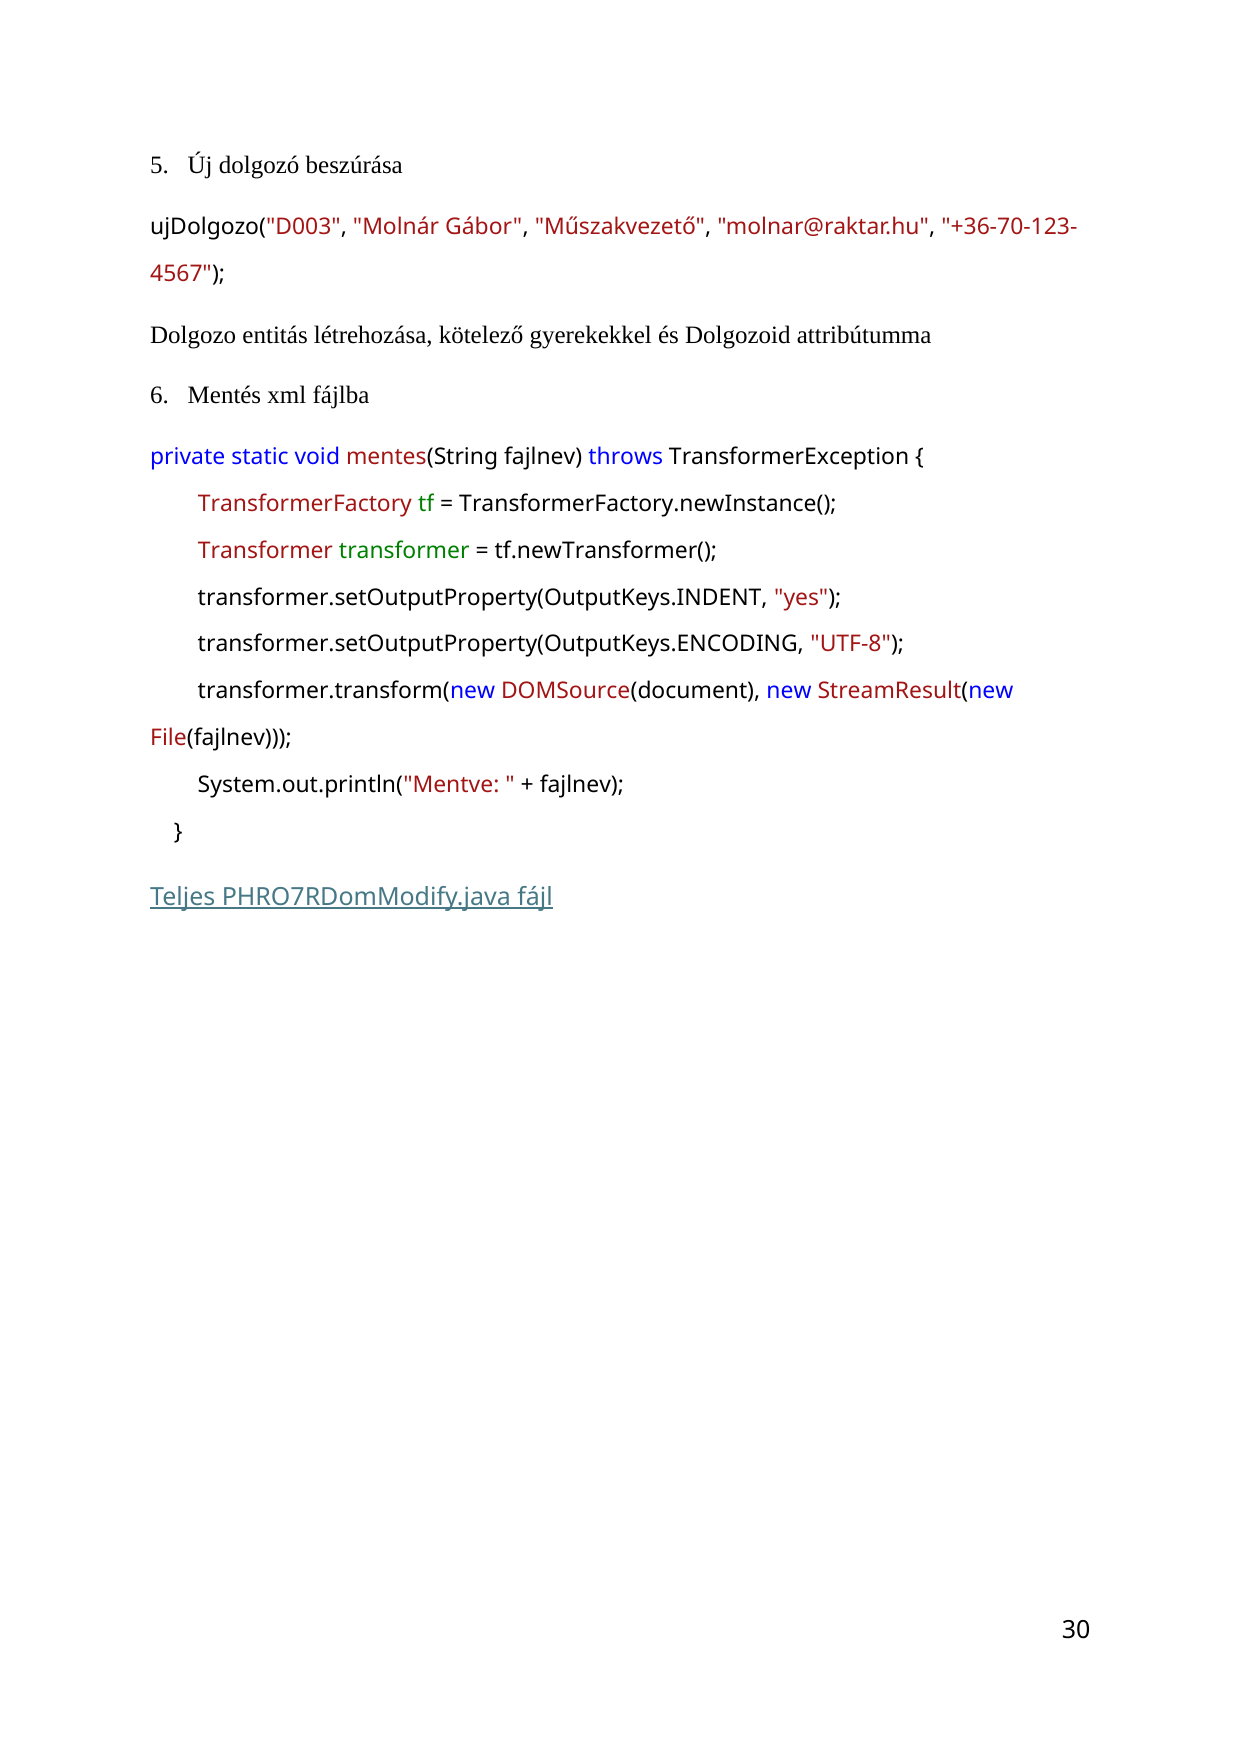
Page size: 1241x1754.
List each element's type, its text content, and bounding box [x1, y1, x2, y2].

text Transformer transformer = tf.newTransformer(); [150, 533, 1090, 565]
text Teljes PHRO7RDomModify.java fájl [150, 878, 1090, 912]
text TransformerFactory tf = TransformerFactory.newInstance(); [150, 487, 1090, 518]
text ujDolgozo("D003", "Molnár Gábor", "Műszakvezető", "molnar@raktar.hu", "+36-70-123-4567"); [150, 210, 1090, 288]
text transformer.setOutputProperty(OutputKeys.INDENT, "yes"); [150, 580, 1090, 612]
text private static void mentes(String fajlnev) throws TransformerException { [150, 440, 1090, 471]
text transformer.setOutputProperty(OutputKeys.ENCODING, "UTF-8"); [150, 627, 1090, 658]
list Új dolgozó beszúrása [150, 150, 1090, 179]
text } [150, 815, 1090, 846]
text Dolgozo entitás létrehozása, kötelező gyerekekkel és Dolgozoid attribútumma [150, 320, 1090, 349]
list Mentés xml fájlba [150, 380, 1090, 409]
text transformer.transform(new DOMSource(document), new StreamResult(new File(fajlnev))); [150, 674, 1090, 752]
text System.out.println("Mentve: " + fajlnev); [150, 768, 1090, 799]
